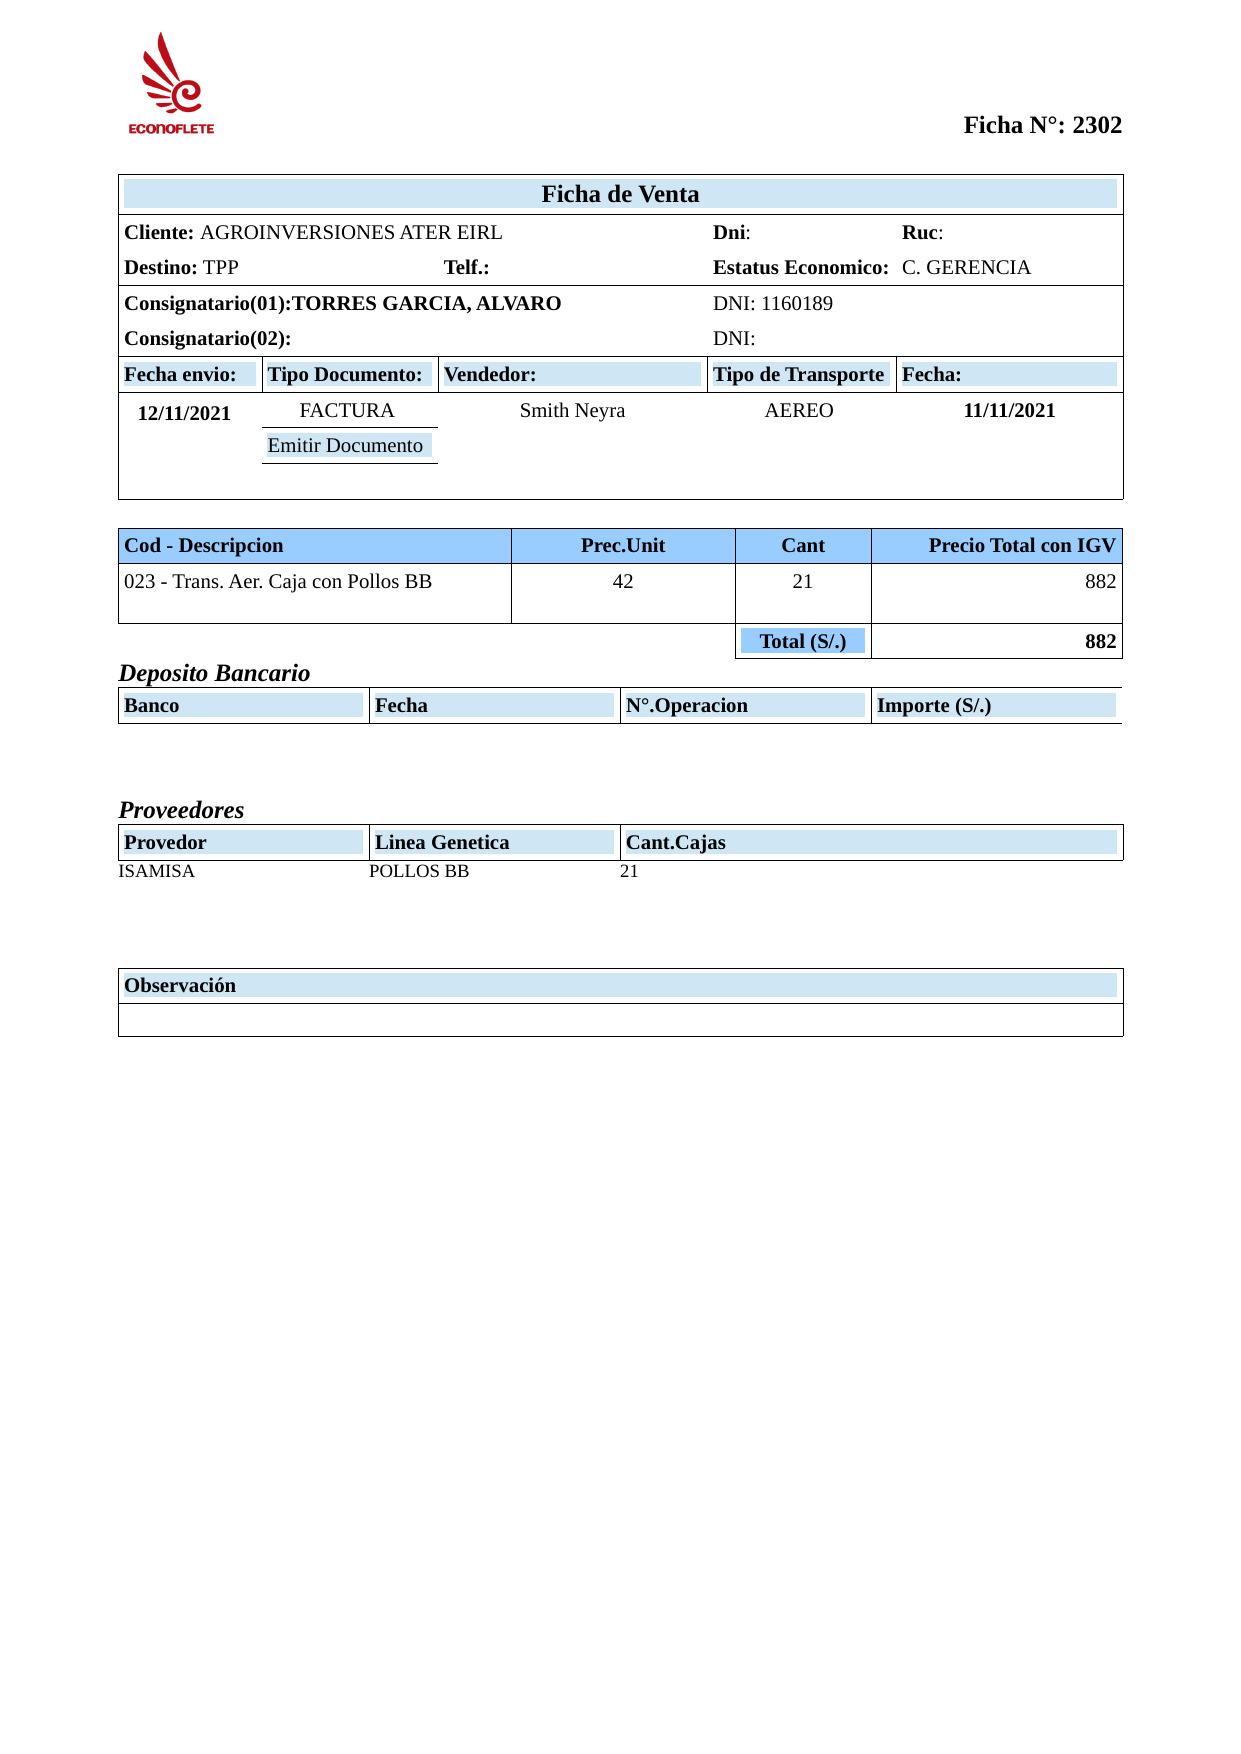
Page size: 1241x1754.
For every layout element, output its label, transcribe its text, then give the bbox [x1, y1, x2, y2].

table_header Importe (S/.) [872, 688, 1122, 723]
table_header Cod - Descripcion [119, 529, 511, 563]
table_cell ISAMISA [118, 861, 369, 881]
table_cell Estatus Economico: [707, 249, 896, 285]
table_header Cant [736, 529, 871, 563]
table_cell 882 [872, 624, 1122, 658]
table_cell [620, 903, 1123, 924]
table_cell [369, 881, 620, 903]
table_cell Tipo Documento: [263, 357, 438, 392]
table_header N°.Operacion [621, 688, 871, 723]
table_cell [118, 624, 511, 658]
table_cell 882 [872, 564, 1122, 623]
table_cell [119, 1004, 1123, 1036]
table_cell [871, 747, 1122, 771]
table_cell [620, 946, 1123, 967]
table_cell [118, 771, 369, 795]
table_cell 42 [512, 564, 735, 623]
text Deposito Bancario [118, 658, 1122, 687]
table_cell Smith Neyra [438, 393, 707, 498]
table_cell [118, 903, 369, 924]
table_cell Ruc: [896, 215, 1123, 249]
table_cell [262, 464, 438, 498]
table_cell Fecha: [897, 357, 1123, 392]
table_cell Emitir Documento [262, 428, 438, 463]
table_cell C. GERENCIA [896, 249, 1123, 285]
table_cell [369, 924, 620, 946]
table_cell 12/11/2021 [119, 393, 262, 498]
table_cell Vendedor: [439, 357, 707, 392]
picture [118, 31, 225, 134]
table_header Ficha de Venta [119, 175, 1123, 214]
table_cell 21 [620, 861, 1123, 881]
table_cell 023 - Trans. Aer. Caja con Pollos BB [119, 564, 511, 623]
table_header Provedor [119, 825, 369, 859]
table_cell [118, 747, 369, 771]
table_cell [620, 747, 871, 771]
table_cell [369, 771, 620, 795]
table_cell Consignatario(02): [119, 321, 707, 356]
table_cell 21 [736, 564, 871, 623]
table_cell [620, 924, 1123, 946]
table_header Linea Genetica [370, 825, 620, 859]
table_cell [511, 624, 735, 658]
table_cell [118, 881, 369, 903]
table_cell FACTURA [262, 393, 438, 427]
table_header Prec.Unit [512, 529, 735, 563]
table_cell [118, 946, 369, 967]
table_cell [620, 881, 1123, 903]
table_cell [369, 747, 620, 771]
table_cell [118, 924, 369, 946]
table_header Observación [119, 969, 1123, 1003]
table_cell Total (S/.) [736, 624, 871, 658]
table_cell [620, 771, 871, 795]
table_cell DNI: [707, 321, 1123, 356]
table_cell 11/11/2021 [896, 393, 1123, 498]
table_cell AEREO [707, 393, 896, 498]
table_header Banco [119, 688, 369, 723]
table_cell Fecha envio: [119, 357, 262, 392]
table_cell [369, 946, 620, 967]
table_cell Tipo de Transporte [708, 357, 896, 392]
table_cell DNI: 1160189 [707, 286, 1123, 321]
table_cell [871, 724, 1122, 747]
table_cell [369, 724, 620, 747]
table_cell [871, 771, 1122, 795]
table_cell Destino: TPP [119, 249, 438, 285]
table_cell Cliente: AGROINVERSIONES ATER EIRL [119, 215, 707, 249]
table_cell Telf.: [438, 249, 707, 285]
text Proveedores [118, 795, 1122, 824]
table_cell Consignatario(01):TORRES GARCIA, ALVARO [119, 286, 707, 321]
table_cell Dni: [707, 215, 896, 249]
table_header Precio Total con IGV [872, 529, 1122, 563]
table_cell [118, 724, 369, 747]
table_cell POLLOS BB [369, 861, 620, 881]
table_header Cant.Cajas [621, 825, 1123, 859]
table_cell [620, 724, 871, 747]
table_cell [369, 903, 620, 924]
table_header Fecha [370, 688, 620, 723]
